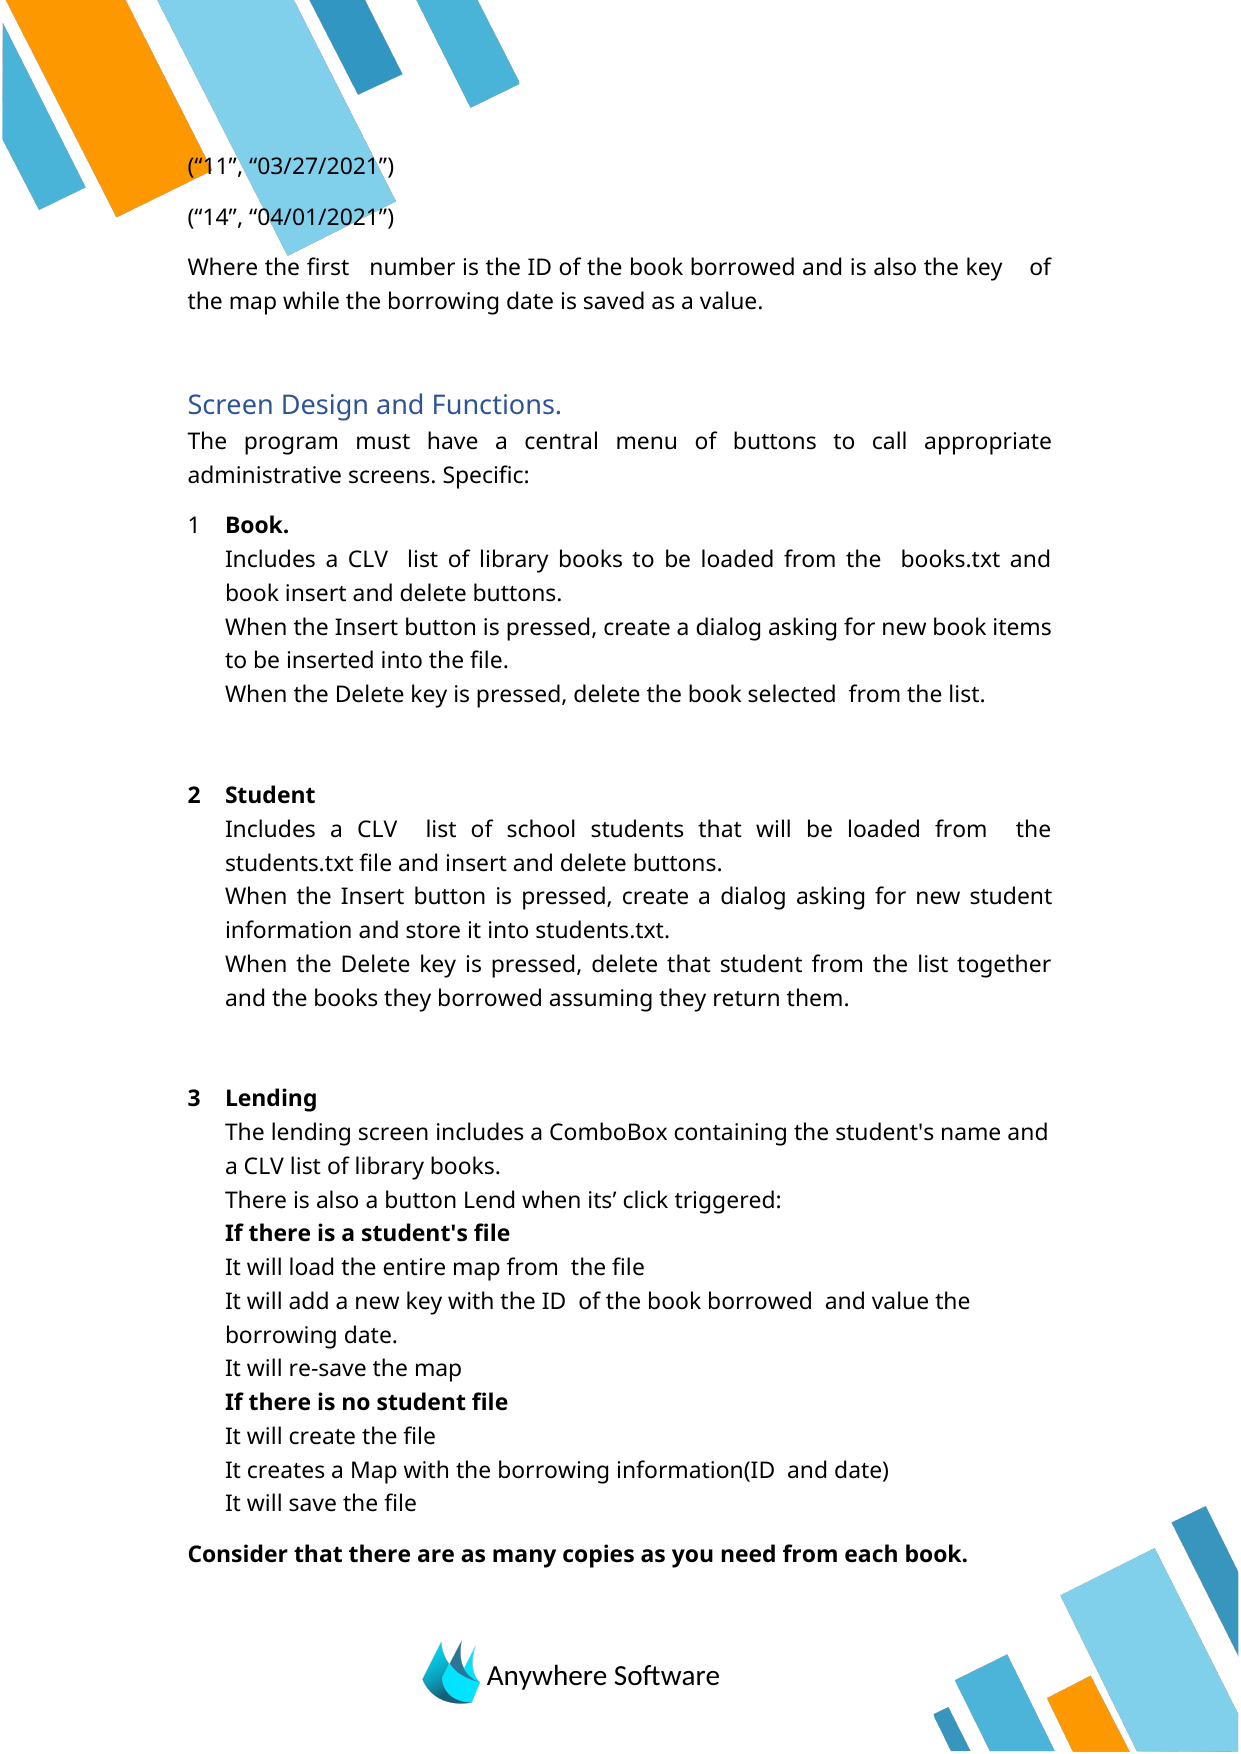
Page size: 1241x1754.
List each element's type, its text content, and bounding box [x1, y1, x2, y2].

text The program must have a central menu of buttons to call appropriate administrative screens. Specific: [187, 425, 1053, 490]
list If there is no student file [225, 1386, 1053, 1417]
list The lending screen includes a ComboBox containing the student's name and a CLV list of library books. There is also a button Lend when its’ click triggered: [225, 1116, 1053, 1215]
list Includes a CLV list of library books to be loaded from the books.txt and book insert and delete buttons. [225, 543, 1053, 608]
list When the Delete key is pressed, delete that student from the list together and the books they borrowed assuming they return them. [225, 948, 1053, 1013]
list It will create the file [225, 1420, 1053, 1451]
list Lending [187, 1082, 1053, 1113]
list Includes a CLV list of school students that will be loaded from the students.txt file and insert and delete buttons. [225, 813, 1053, 878]
list It will re-save the map [225, 1352, 1053, 1383]
list When the Insert button is pressed, create a dialog asking for new student information and store it into students.txt. [225, 880, 1053, 945]
list It creates a Map with the borrowing information(ID and date) [225, 1453, 1053, 1485]
list Student [187, 779, 1053, 810]
list Book. [187, 509, 1053, 541]
list It will load the entire map from the file [225, 1251, 1053, 1282]
picture [2, 0, 520, 256]
text (“14”, “04/01/2021”) [187, 200, 1053, 232]
text (“11”, “03/27/2021”) [187, 150, 1053, 181]
subtitle Screen Design and Functions. [187, 385, 1053, 422]
list When the Delete key is pressed, delete the book selected from the list. [225, 678, 1053, 709]
list It will save the file [225, 1487, 1053, 1518]
text Where the first number is the ID of the book borrowed and is also the key of the map while the borrowing date is saved as a value. [187, 251, 1053, 316]
list If there is a student's file [225, 1217, 1053, 1248]
picture [422, 1640, 481, 1704]
list It will add a new key with the ID of the book borrowed and value the borrowing date. [225, 1285, 1053, 1350]
list When the Insert button is pressed, create a dialog asking for new book items to be inserted into the file. [225, 611, 1053, 676]
picture [933, 1506, 1239, 1752]
text Consider that there are as many copies as you need from each book. [187, 1538, 1053, 1569]
